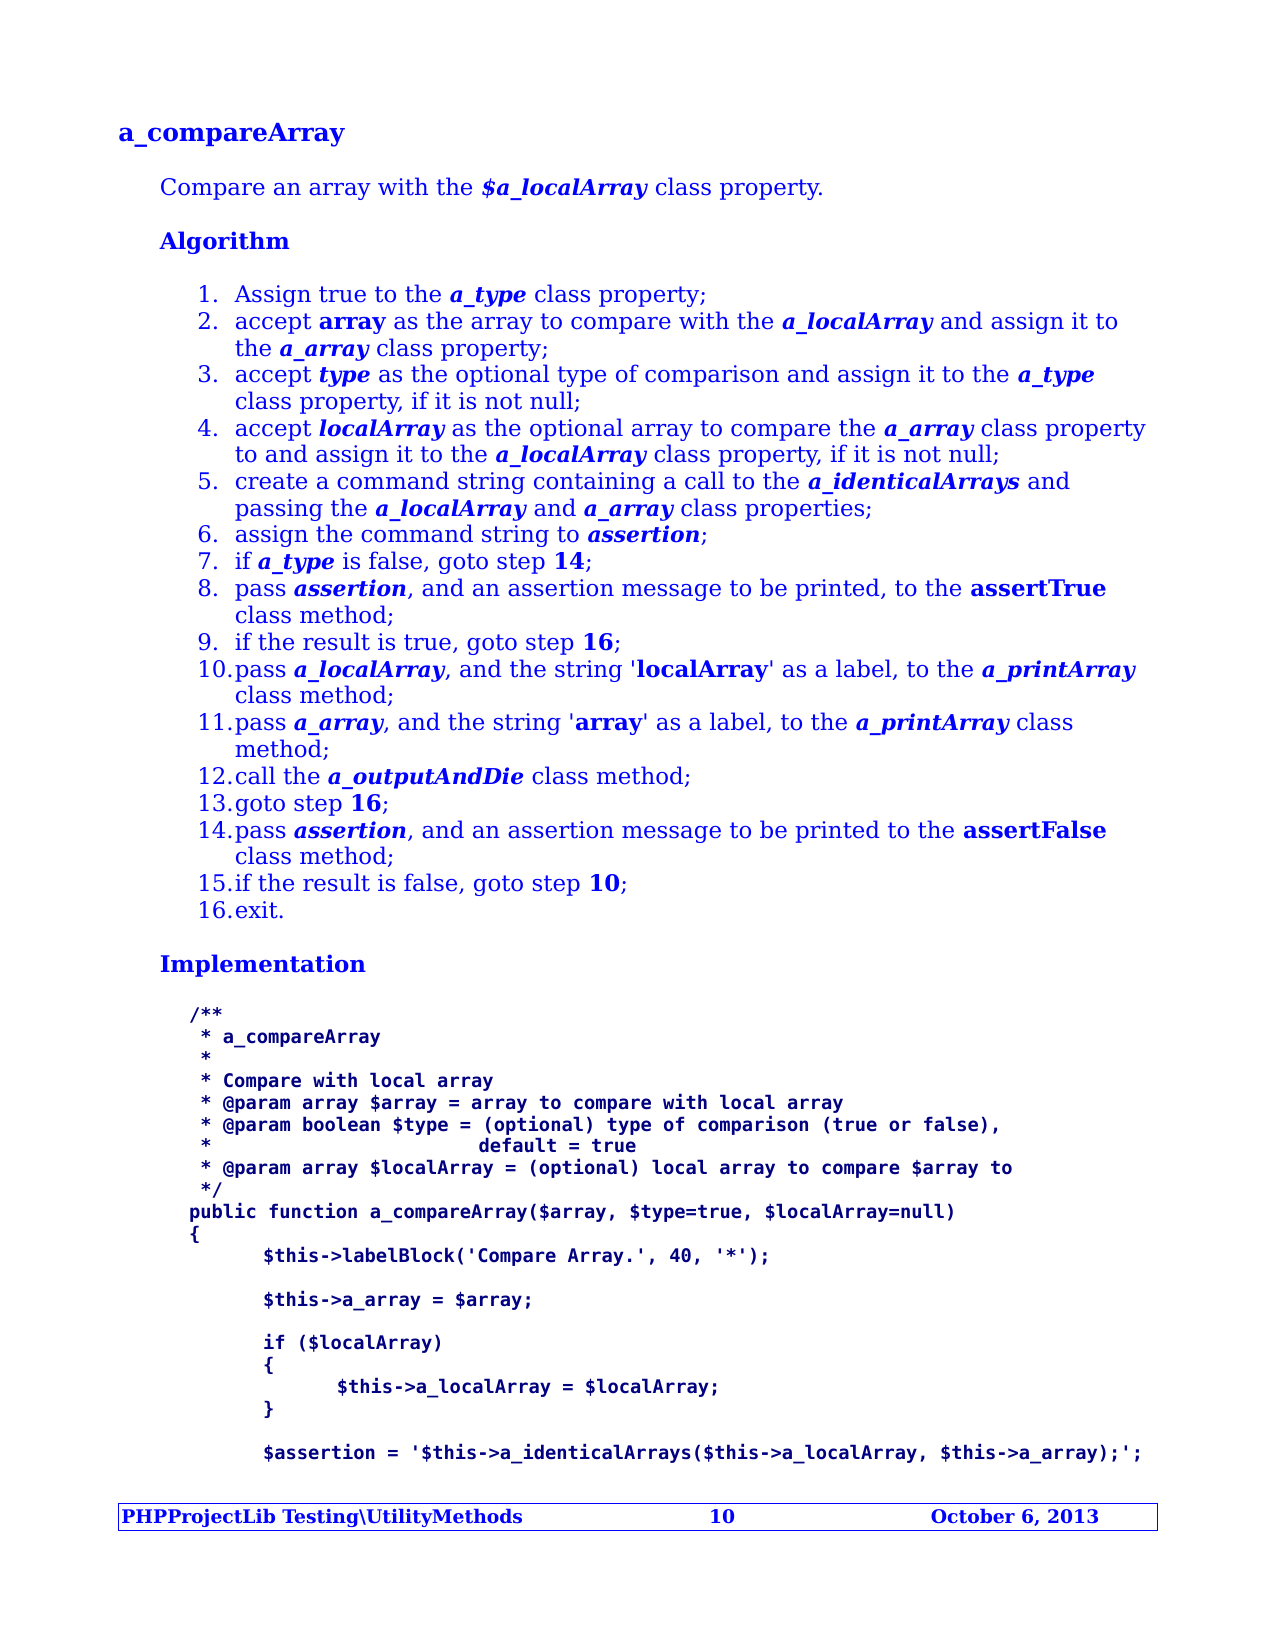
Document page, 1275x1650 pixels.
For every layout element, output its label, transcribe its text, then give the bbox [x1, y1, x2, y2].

list * a_compareArray [189, 1026, 1157, 1048]
text Compare an array with the $a_localArray class property. [159, 174, 1157, 201]
text Algorithm [159, 227, 1157, 254]
title a_compareArray [118, 118, 1157, 147]
list if the result is false, goto step 10; [197, 870, 1157, 897]
list $this->labelBlock('Compare Array.', 40, '*'); [189, 1245, 1157, 1267]
list create a command string containing a call to the a_identicalArrays and passing the a_localArray and a_array class properties; [197, 468, 1157, 521]
list * [189, 1048, 1157, 1070]
list if the result is true, goto step 16; [197, 629, 1157, 656]
list Assign true to the a_type class property; [197, 281, 1157, 308]
list { [189, 1354, 1157, 1376]
list pass a_localArray, and the string 'localArray' as a label, to the a_printArray class method; [197, 656, 1157, 709]
list accept type as the optional type of comparison and assign it to the a_type class property, if it is not null; [197, 361, 1157, 415]
list */ [189, 1179, 1157, 1201]
list accept array as the array to compare with the a_localArray and assign it to the a_array class property; [197, 308, 1157, 361]
list /** [189, 1004, 1157, 1026]
list pass assertion, and an assertion message to be printed, to the assertTrue class method; [197, 575, 1157, 629]
list $this->a_array = $array; [189, 1289, 1157, 1311]
list accept localArray as the optional array to compare the a_array class property to and assign it to the a_localArray class property, if it is not null; [197, 415, 1157, 468]
list public function a_compareArray($array, $type=true, $localArray=null) [189, 1201, 1157, 1223]
list } [189, 1398, 1157, 1420]
list pass assertion, and an assertion message to be printed to the assertFalse class method; [197, 817, 1157, 870]
list * @param array $localArray = (optional) local array to compare $array to [189, 1157, 1157, 1179]
list * Compare with local array [189, 1070, 1157, 1092]
list exit. [197, 897, 1157, 924]
list if a_type is false, goto step 14; [197, 548, 1157, 575]
text Implementation [159, 951, 1157, 978]
list * @param array $array = array to compare with local array [189, 1092, 1157, 1114]
list assign the command string to assertion; [197, 521, 1157, 548]
list goto step 16; [197, 789, 1157, 817]
list call the a_outputAndDie class method; [197, 763, 1157, 789]
list pass a_array, and the string 'array' as a label, to the a_printArray class method; [197, 709, 1157, 763]
list { [189, 1223, 1157, 1245]
list * @param boolean $type = (optional) type of comparison (true or false), * default = true [189, 1114, 1157, 1157]
list if ($localArray) [189, 1332, 1157, 1354]
list $this->a_localArray = $localArray; [189, 1376, 1157, 1398]
list $assertion = '$this->a_identicalArrays($this->a_localArray, $this->a_array);'; [189, 1442, 1157, 1464]
